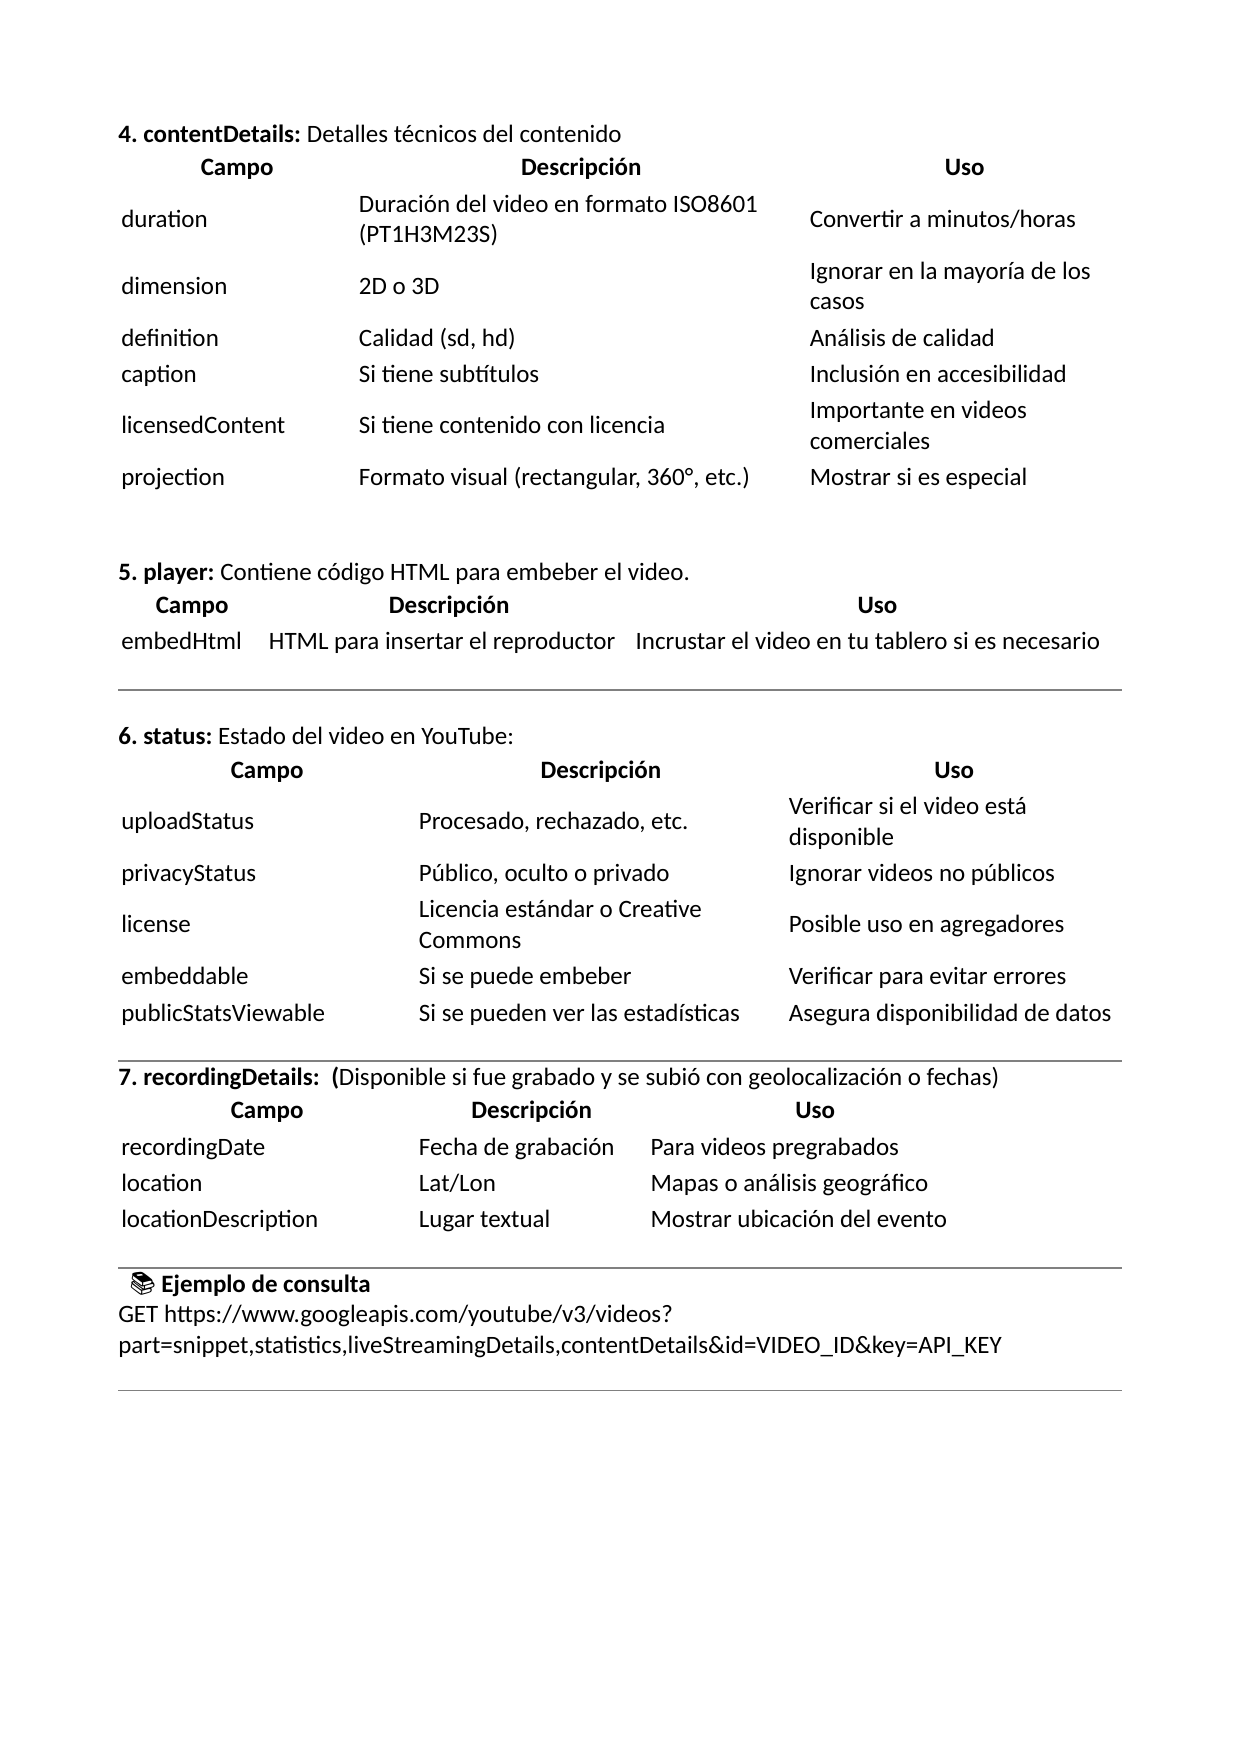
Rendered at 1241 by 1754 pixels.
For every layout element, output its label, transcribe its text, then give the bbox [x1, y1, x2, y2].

table_cell Verificar si el video está disponible [786, 787, 1122, 854]
table_cell Asegura disponibilidad de datos [786, 994, 1122, 1030]
table_cell Ignorar videos no públicos [786, 854, 1122, 891]
table_cell Formato visual (rectangular, 360°, etc.) [356, 458, 807, 495]
table_cell Mostrar si es especial [807, 458, 1122, 495]
table_cell Procesado, rechazado, etc. [416, 787, 786, 854]
table_cell Mapas o análisis geográfico [648, 1164, 982, 1201]
table_cell uploadStatus [118, 787, 416, 854]
table_cell Ignorar en la mayoría de los casos [807, 252, 1122, 319]
table_cell licensedContent [118, 391, 356, 458]
table_cell definition [118, 319, 356, 355]
table_header Campo [118, 149, 356, 185]
table_cell Público, oculto o privado [416, 854, 786, 891]
table_cell publicStatsViewable [118, 994, 416, 1030]
table_header Uso [786, 751, 1122, 787]
table_header Campo [118, 586, 266, 623]
table_header Descripción [266, 586, 632, 623]
table_cell Verificar para evitar errores [786, 958, 1122, 994]
table_cell location [118, 1164, 416, 1201]
table_cell embeddable [118, 958, 416, 994]
table_cell Lugar textual [416, 1201, 647, 1237]
table_header Uso [648, 1092, 982, 1128]
table_header Descripción [416, 751, 786, 787]
table_header Campo [118, 751, 416, 787]
table_cell 2D o 3D [356, 252, 807, 319]
table_cell license [118, 891, 416, 957]
subtitle 6. status: Estado del video en YouTube: [118, 720, 1122, 751]
subtitle 4. contentDetails: Detalles técnicos del contenido [118, 118, 1122, 149]
table_cell Incrustar el video en tu tablero si es necesario [633, 623, 1122, 659]
table_cell Fecha de grabación [416, 1128, 647, 1164]
table_cell privacyStatus [118, 854, 416, 891]
table_header Campo [118, 1092, 416, 1128]
table_cell Si se puede embeber [416, 958, 786, 994]
table_cell Importante en videos comerciales [807, 391, 1122, 458]
subtitle 5. player: Contiene código HTML para embeber el video. [118, 556, 1122, 586]
table_cell duration [118, 185, 356, 252]
table_cell caption [118, 355, 356, 391]
table_header Descripción [356, 149, 807, 185]
subtitle 7. recordingDetails: (Disponible si fue grabado y se subió con geolocalización o fechas) [118, 1062, 1122, 1092]
table_header Uso [807, 149, 1122, 185]
table_header Descripción [416, 1092, 647, 1128]
table_cell Lat/Lon [416, 1164, 647, 1201]
table_cell Posible uso en agregadores [786, 891, 1122, 957]
table_cell Calidad (sd, hd) [356, 319, 807, 355]
table_cell Si tiene subtítulos [356, 355, 807, 391]
table_cell Para videos pregrabados [648, 1128, 982, 1164]
table_cell Duración del video en formato ISO8601 (PT1H3M23S) [356, 185, 807, 252]
table_cell HTML para insertar el reproductor [266, 623, 632, 659]
table_cell Mostrar ubicación del evento [648, 1201, 982, 1237]
table_cell Si se pueden ver las estadísticas [416, 994, 786, 1030]
table_cell Licencia estándar o Creative Commons [416, 891, 786, 957]
table_cell locationDescription [118, 1201, 416, 1237]
table_cell recordingDate [118, 1128, 416, 1164]
subtitle 📚 Ejemplo de consulta [118, 1269, 1122, 1298]
table_cell projection [118, 458, 356, 495]
text GET https://www.googleapis.com/youtube/v3/videos?part=snippet,statistics,liveStreamingDetails,contentDetails&id=VIDEO_ID&key=API_KEY [118, 1298, 1122, 1359]
table_cell Convertir a minutos/horas [807, 185, 1122, 252]
table_cell embedHtml [118, 623, 266, 659]
table_cell Análisis de calidad [807, 319, 1122, 355]
table_header Uso [633, 586, 1122, 623]
table_cell Si tiene contenido con licencia [356, 391, 807, 458]
table_cell Inclusión en accesibilidad [807, 355, 1122, 391]
table_cell dimension [118, 252, 356, 319]
